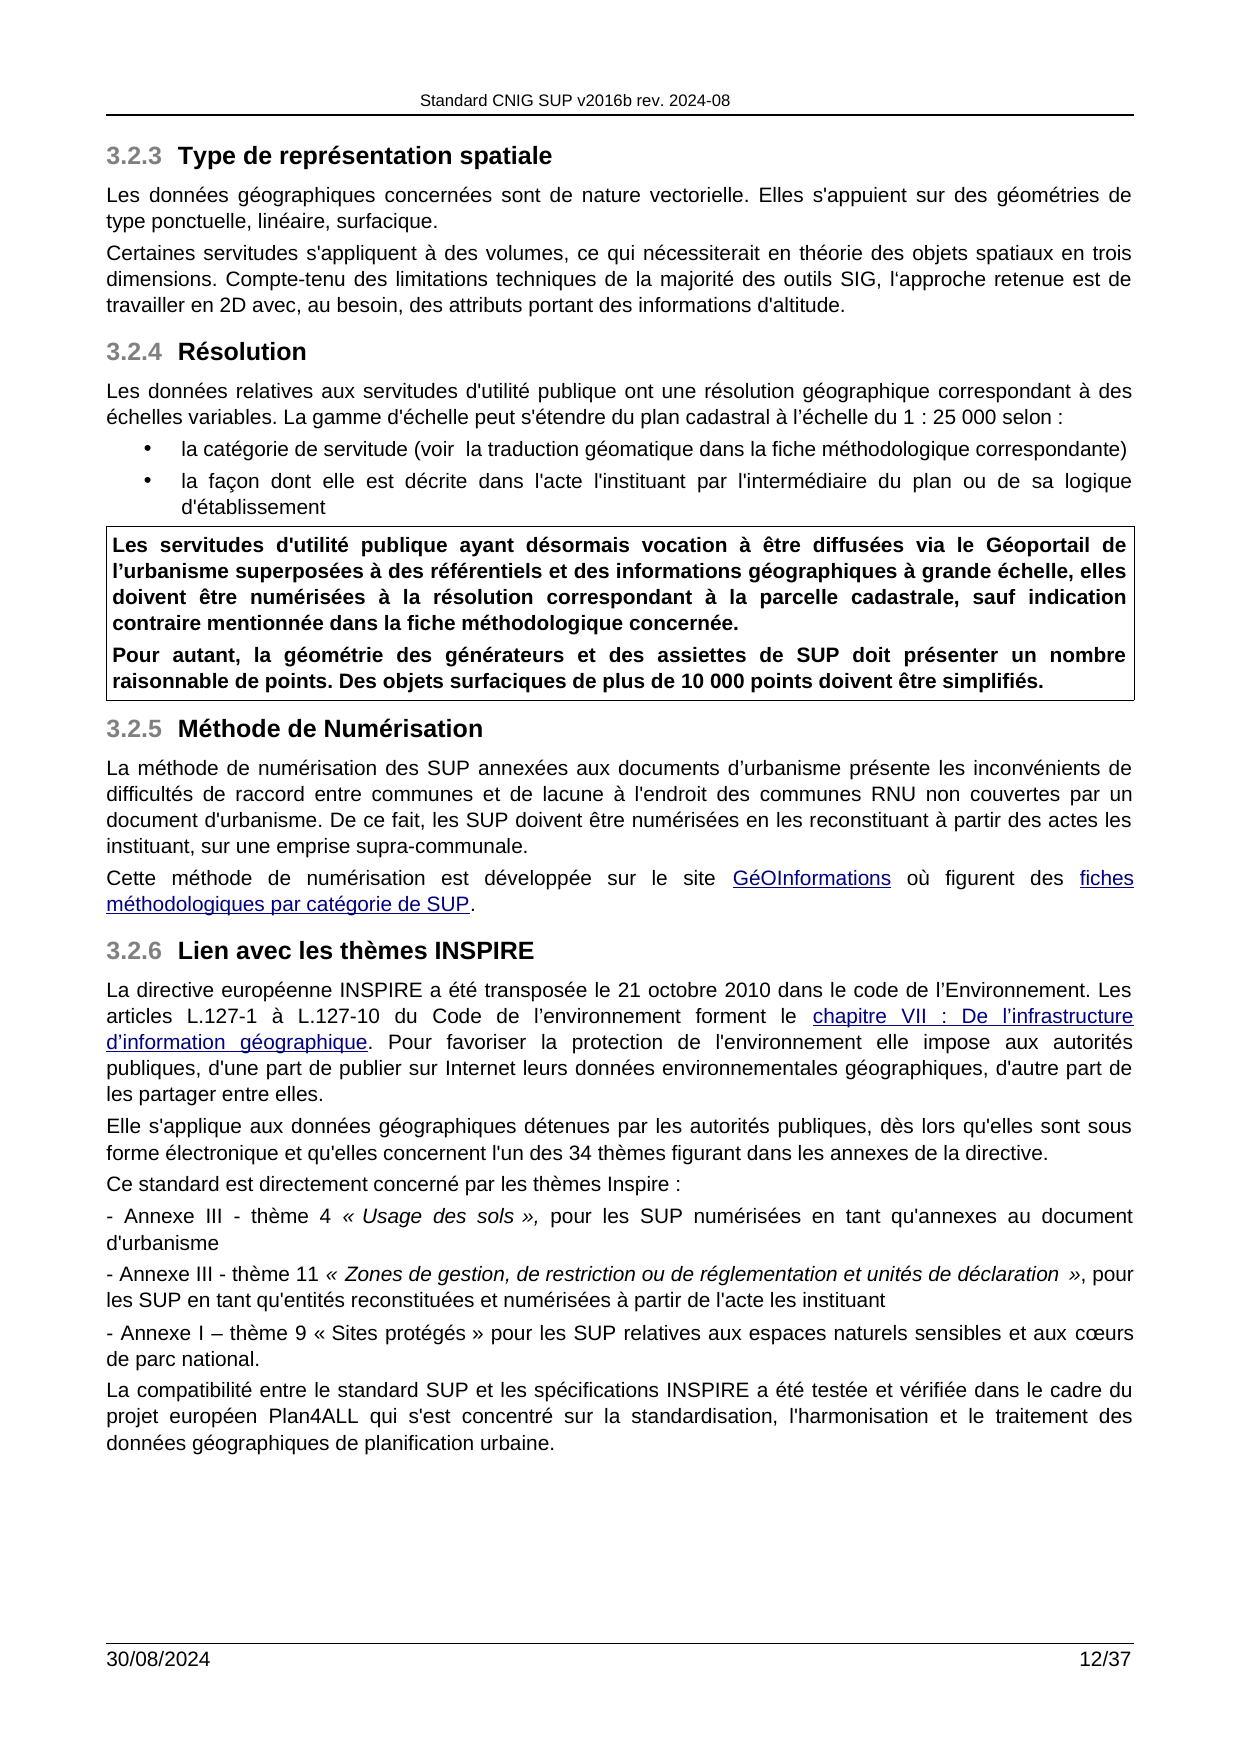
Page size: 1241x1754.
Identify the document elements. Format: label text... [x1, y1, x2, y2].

text Cette méthode de numérisation est développée sur le site GéOInformations où figurent des fiches méthodologiques par catégorie de SUP. [106, 864, 1134, 916]
text Les données relatives aux servitudes d'utilité publique ont une résolution géographique correspondant à des échelles variables. La gamme d'échelle peut s'étendre du plan cadastral à l’échelle du 1 : 25 000 selon : [106, 378, 1134, 430]
text La directive européenne INSPIRE a été transposée le 21 octobre 2010 dans le code de l’Environnement. Les articles L.127-1 à L.127-10 du Code de l’environnement forment le chapitre VII : De l’infrastructure d’information géographique. Pour favoriser la protection de l'environnement elle impose aux autorités publiques, d'une part de publier sur Internet leurs données environnementales géographiques, d'autre part de les partager entre elles. [106, 977, 1134, 1107]
text Les données géographiques concernées sont de nature vectorielle. Elles s'appuient sur des géométries de type ponctuelle, linéaire, surfacique. [106, 181, 1134, 233]
subtitle Méthode de Numérisation [106, 714, 1134, 742]
text Certaines servitudes s'appliquent à des volumes, ce qui nécessiterait en théorie des objets spatiaux en trois dimensions. Compte-tenu des limitations techniques de la majorité des outils SIG, l‘approche retenue est de travailler en 2D avec, au besoin, des attributs portant des informations d'altitude. [106, 239, 1134, 317]
list la catégorie de servitude (voir la traduction géomatique dans la fiche méthodologique correspondante) [144, 436, 1134, 462]
text - Annexe III - thème 11 « Zones de gestion, de restriction ou de réglementation et unités de déclaration », pour les SUP en tant qu'entités reconstituées et numérisées à partir de l'acte les instituant [106, 1261, 1134, 1313]
subtitle Résolution [106, 338, 1134, 366]
text La compatibilité entre le standard SUP et les spécifications INSPIRE a été testée et vérifiée dans le cadre du projet européen Plan4ALL qui s'est concentré sur la standardisation, l'harmonisation et le traitement des données géographiques de planification urbaine. [106, 1377, 1134, 1455]
text - Annexe I – thème 9 « Sites protégés » pour les SUP relatives aux espaces naturels sensibles et aux cœurs de parc national. [106, 1319, 1134, 1371]
subtitle Lien avec les thèmes INSPIRE [106, 937, 1134, 965]
text La méthode de numérisation des SUP annexées aux documents d’urbanisme présente les inconvénients de difficultés de raccord entre communes et de lacune à l'endroit des communes RNU non couvertes par un document d'urbanisme. De ce fait, les SUP doivent être numérisées en les reconstituant à partir des actes les instituant, sur une emprise supra-communale. [106, 754, 1134, 858]
table_header Les servitudes d'utilité publique ayant désormais vocation à être diffusées via le Géoportail de l’urbanisme superposées à des référentiels et des informations géographiques à grande échelle, elles doivent être numérisées à la résolution correspondant à la parcelle cadastrale, sauf indication contraire mentionnée dans la fiche méthodologique concernée. Pour autant, la géométrie des générateurs et des assiettes de SUP doit présenter un nombre raisonnable de points. Des objets surfaciques de plus de 10 000 points doivent être simplifiés. [107, 527, 1134, 700]
subtitle Type de représentation spatiale [106, 142, 1134, 169]
list la façon dont elle est décrite dans l'acte l'instituant par l'intermédiaire du plan ou de sa logique d'établissement [144, 468, 1134, 520]
text Elle s'applique aux données géographiques détenues par les autorités publiques, dès lors qu'elles sont sous forme électronique et qu'elles concernent l'un des 34 thèmes figurant dans les annexes de la directive. [106, 1113, 1134, 1165]
text - Annexe III - thème 4 « Usage des sols », pour les SUP numérisées en tant qu'annexes au document d'urbanisme [106, 1203, 1134, 1255]
text Ce standard est directement concerné par les thèmes Inspire : [106, 1171, 1134, 1197]
